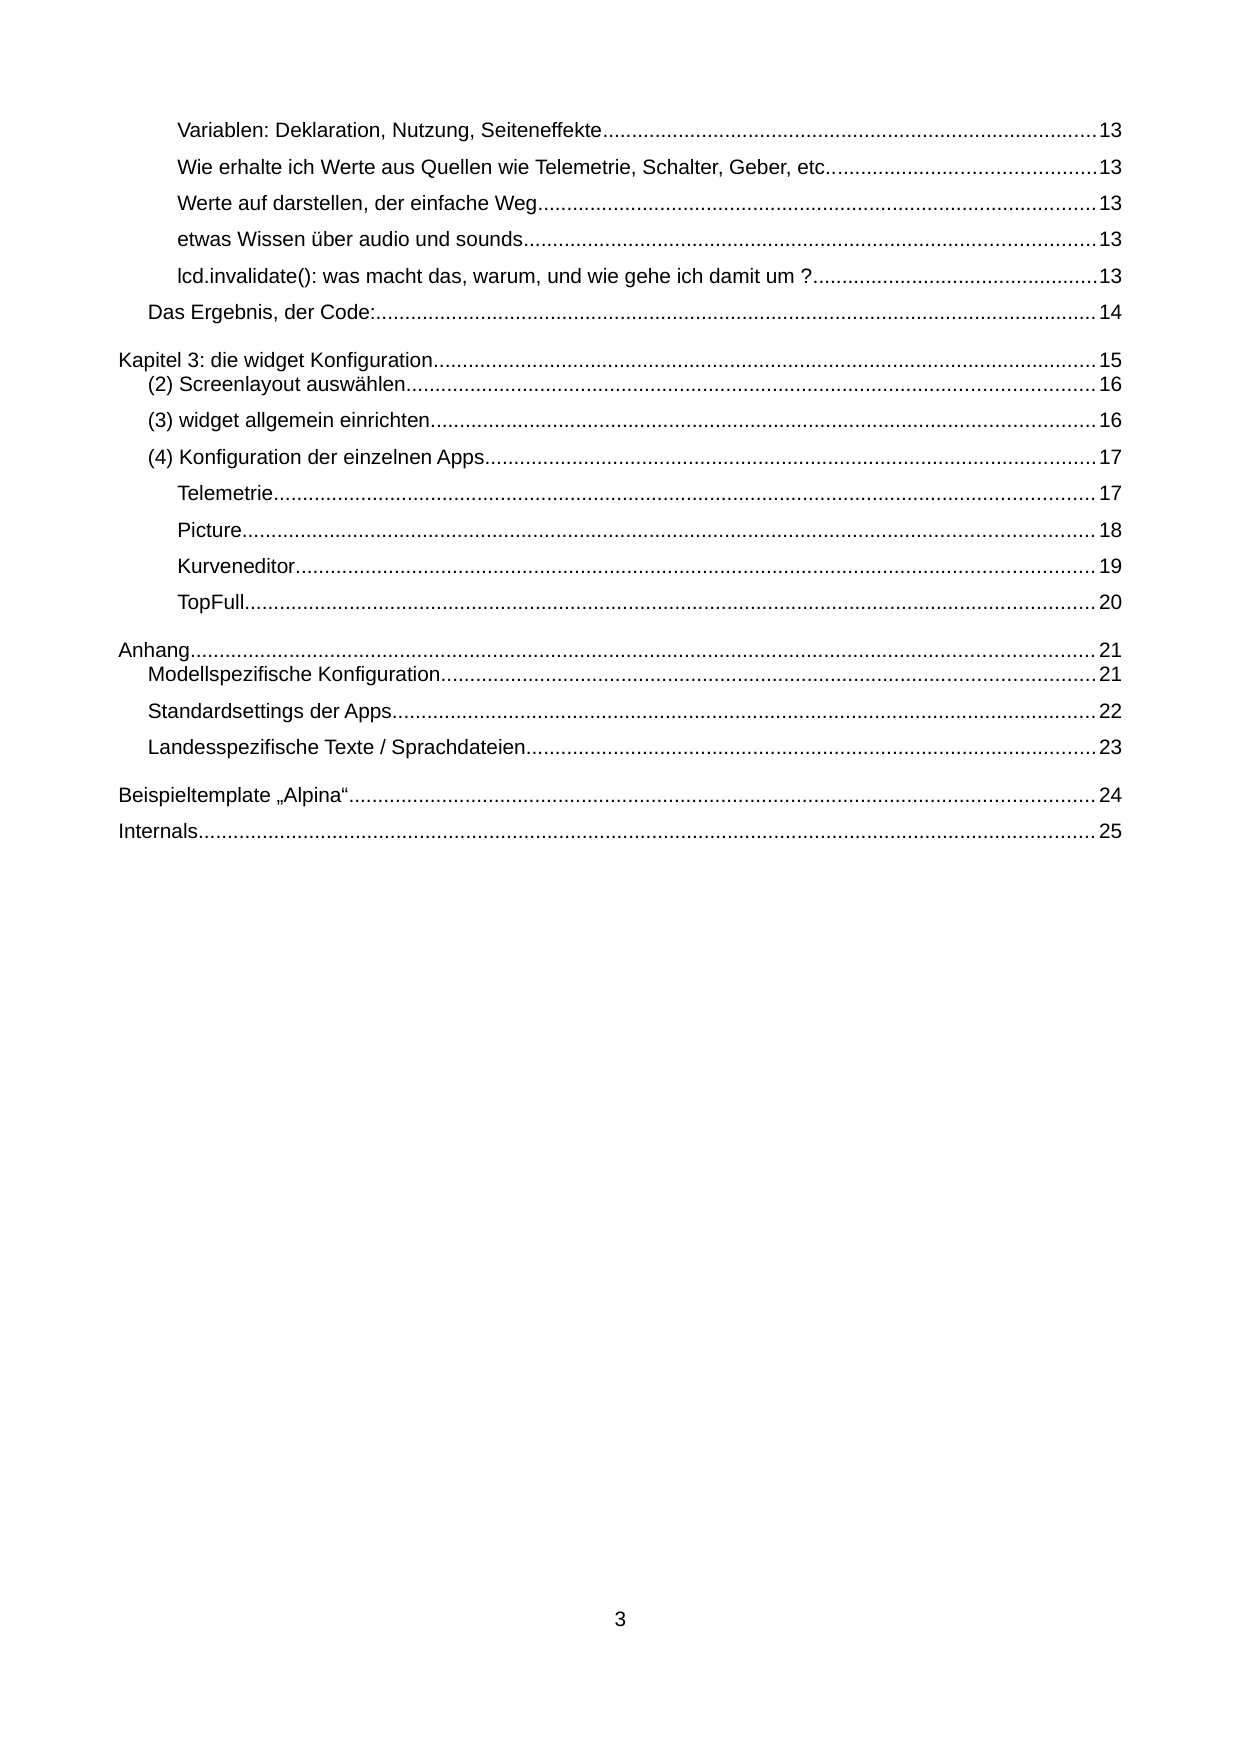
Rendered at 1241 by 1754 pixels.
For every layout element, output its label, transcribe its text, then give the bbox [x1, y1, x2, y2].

text Internals 25 [118, 819, 1122, 843]
text Anhang 21 [118, 638, 1122, 662]
text Das Ergebnis, der Code: 14 [148, 300, 1122, 324]
text Wie erhalte ich Werte aus Quellen wie Telemetrie, Schalter, Geber, etc.. 13 [177, 154, 1122, 178]
text lcd.invalidate(): was macht das, warum, und wie gehe ich damit um ? 13 [177, 263, 1122, 287]
text Beispieltemplate „Alpina“ 24 [118, 783, 1122, 807]
text Picture 18 [177, 517, 1122, 541]
text Standardsettings der Apps 22 [148, 698, 1122, 722]
text Landesspezifische Texte / Sprachdateien 23 [148, 735, 1122, 759]
text TopFull 20 [177, 590, 1122, 614]
text Modellspezifische Konfiguration 21 [148, 662, 1122, 686]
text (2) Screenlayout auswählen 16 [148, 372, 1122, 396]
text Werte auf darstellen, der einfache Weg 13 [177, 191, 1122, 215]
text Variablen: Deklaration, Nutzung, Seiteneffekte 13 [177, 118, 1122, 142]
text (3) widget allgemein einrichten 16 [148, 408, 1122, 432]
text (4) Konfiguration der einzelnen Apps 17 [148, 445, 1122, 469]
text Kurveneditor 19 [177, 554, 1122, 578]
text Kapitel 3: die widget Konfiguration 15 [118, 348, 1122, 372]
text etwas Wissen über audio und sounds 13 [177, 227, 1122, 251]
text Telemetrie 17 [177, 481, 1122, 505]
